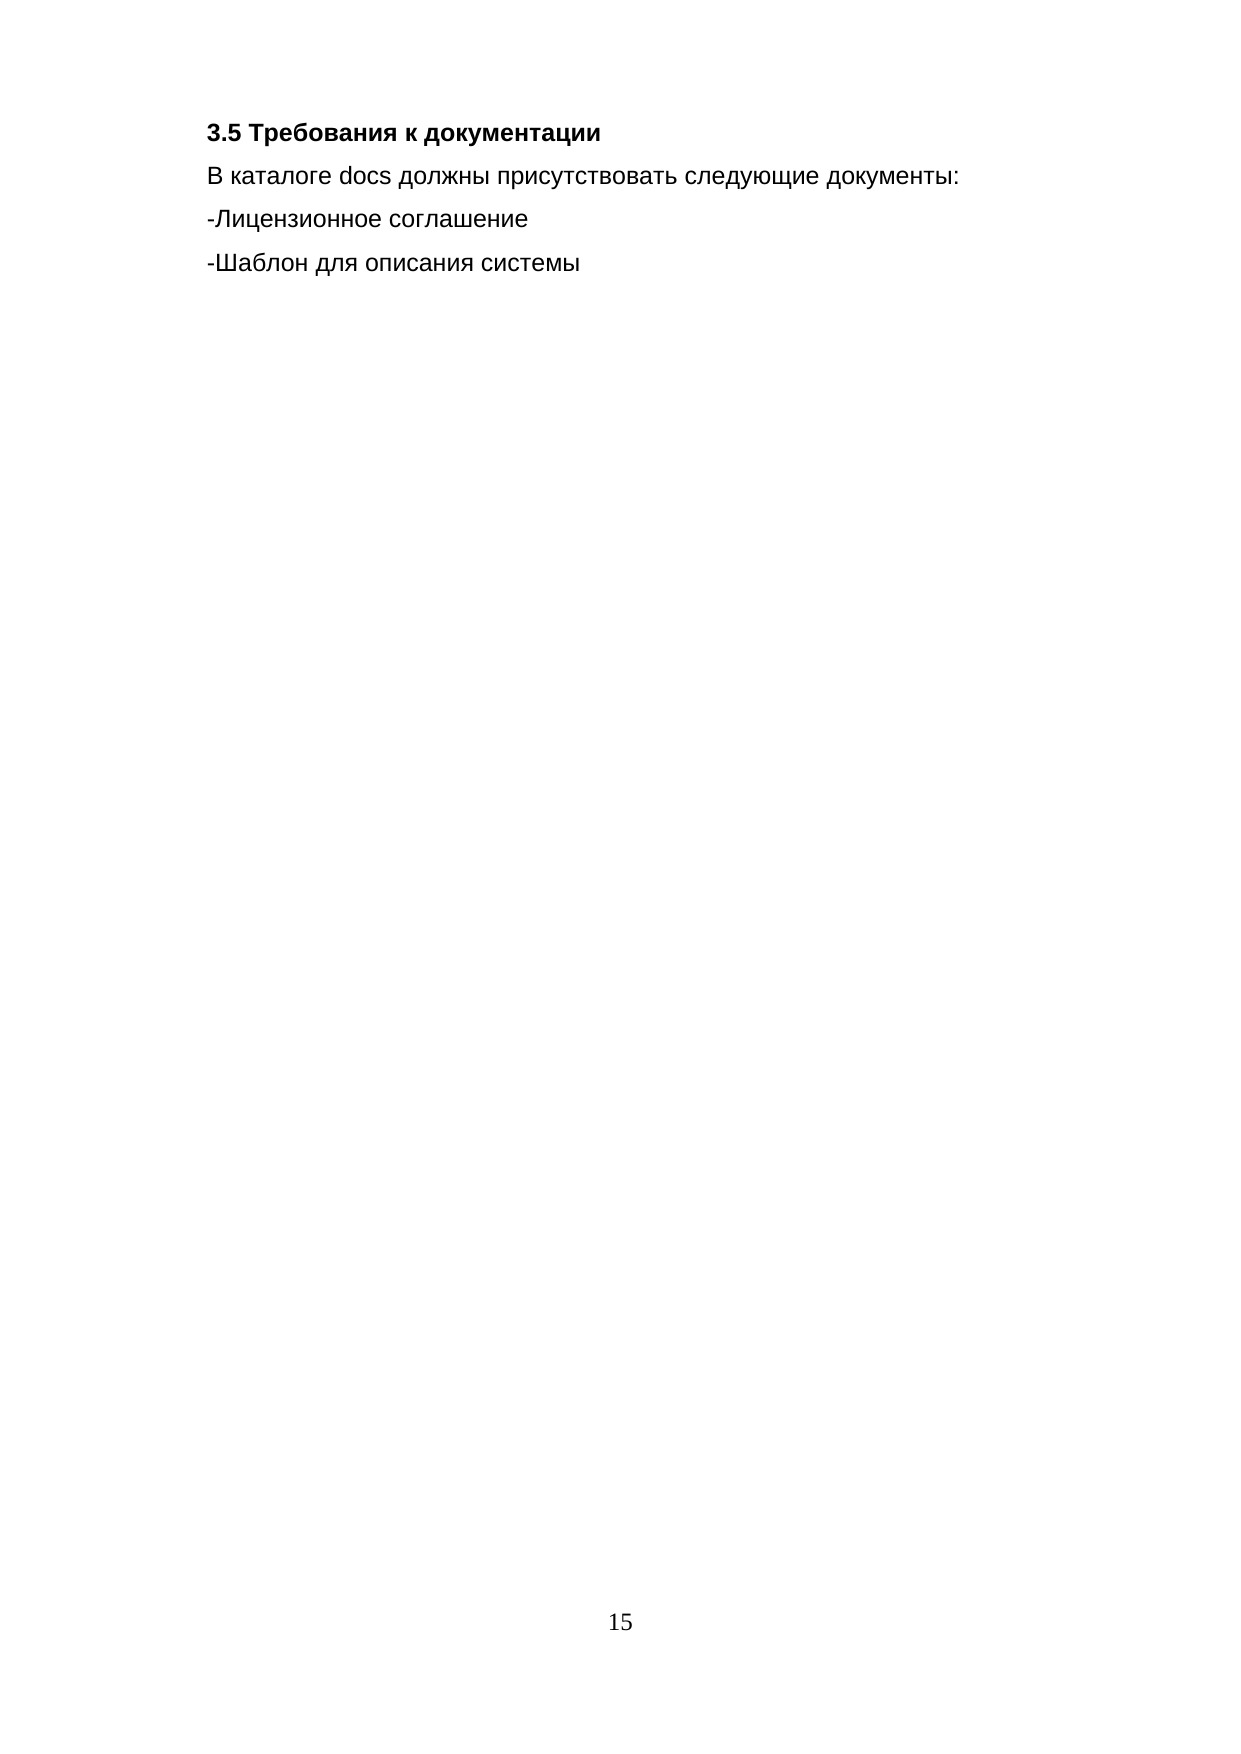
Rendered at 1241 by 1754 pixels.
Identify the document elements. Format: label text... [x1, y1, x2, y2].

text В каталоге docs должны присутствовать следующие документы: [118, 161, 1122, 190]
subtitle Требования к документации [118, 118, 1122, 147]
text -Шаблон для описания системы [118, 247, 1122, 276]
text -Лицензионное соглашение [118, 204, 1122, 233]
